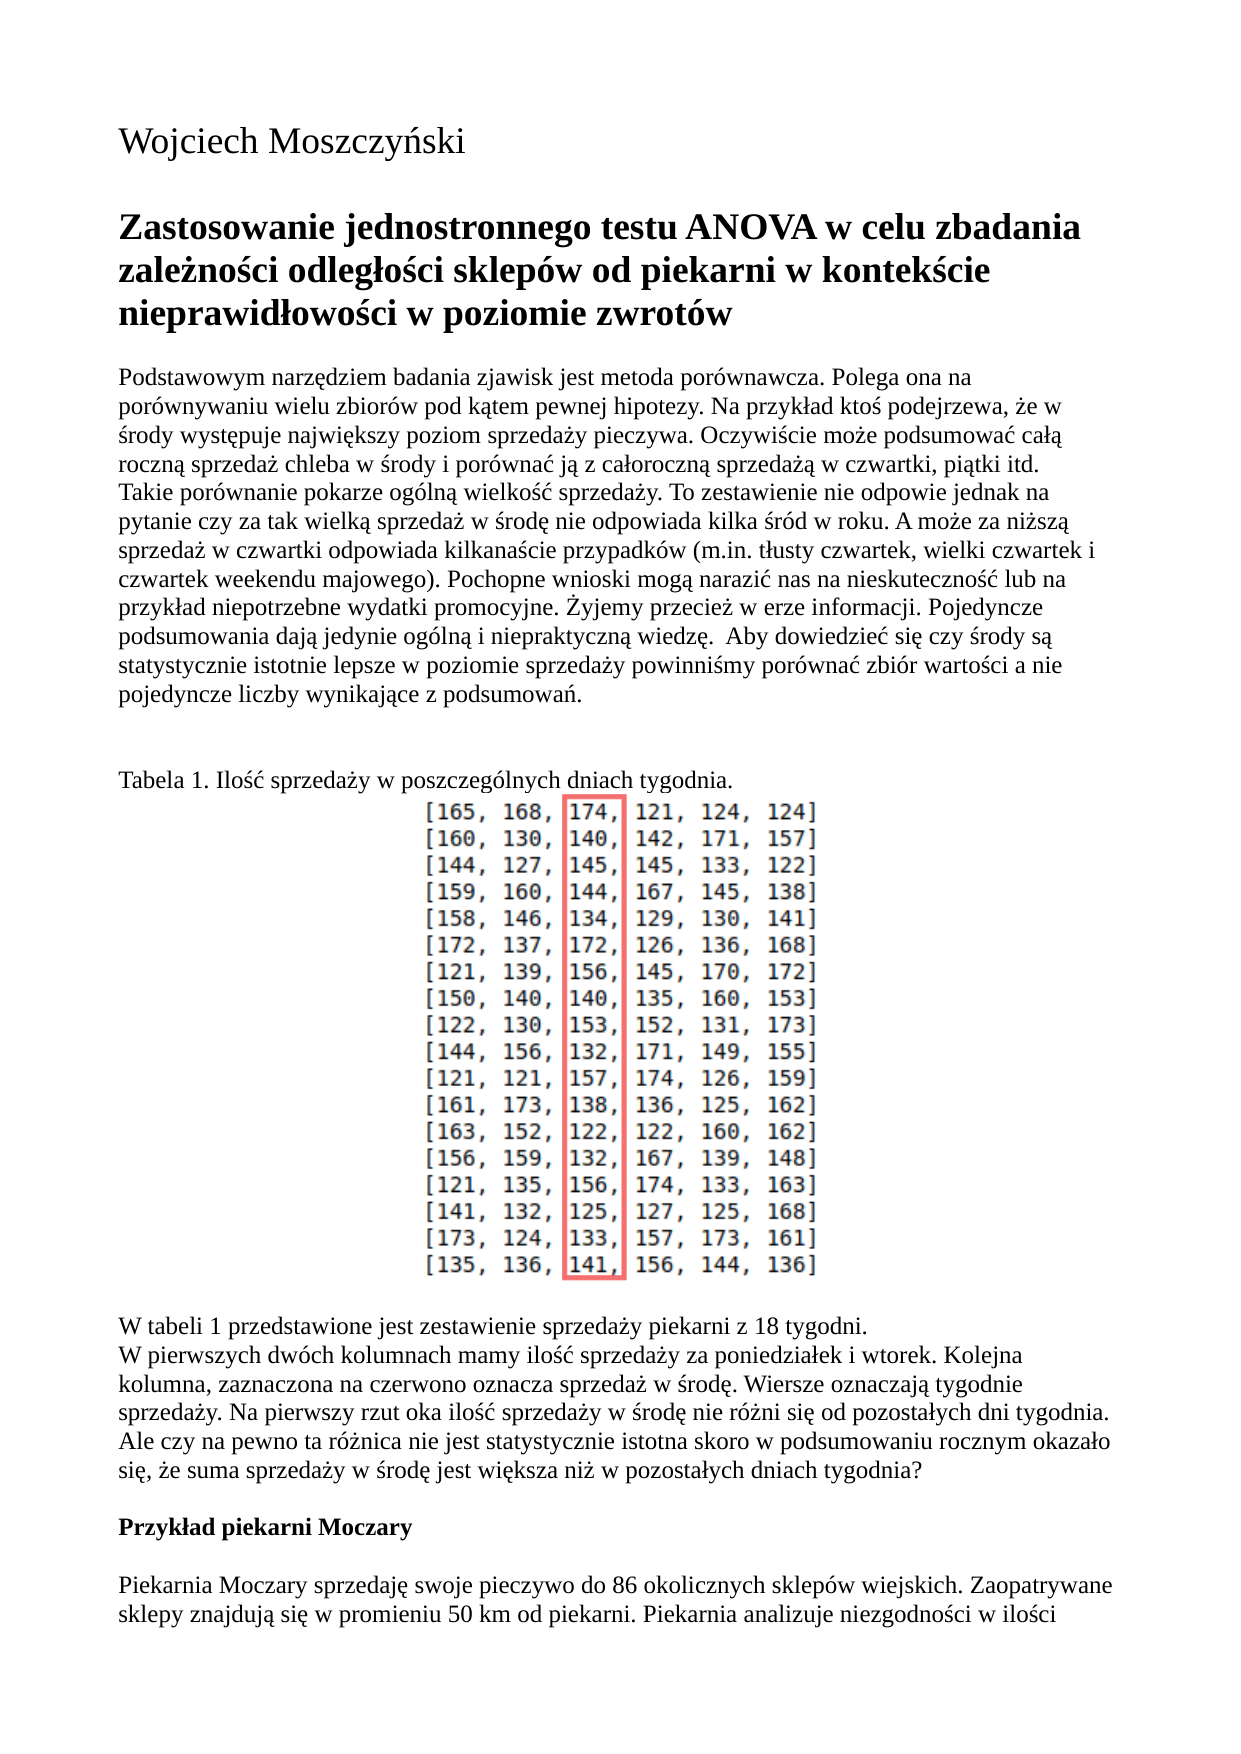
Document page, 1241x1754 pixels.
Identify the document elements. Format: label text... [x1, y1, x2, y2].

text Piekarnia Moczary sprzedaję swoje pieczywo do 86 okolicznych sklepów wiejskich. Zaopatrywane sklepy znajdują się w promieniu 50 km od piekarni. Piekarnia analizuje niezgodności w ilości [118, 1570, 1122, 1627]
text Zastosowanie jednostronnego testu ANOVA w celu zbadania zależności odległości sklepów od piekarni w kontekście nieprawidłowości w poziomie zwrotów [118, 204, 1122, 334]
picture [420, 793, 820, 1285]
text Przykład piekarni Moczary [118, 1512, 1122, 1541]
text Takie porównanie pokarze ogólną wielkość sprzedaży. To zestawienie nie odpowie jednak na pytanie czy za tak wielką sprzedaż w środę nie odpowiada kilka śród w roku. A może za niższą sprzedaż w czwartki odpowiada kilkanaście przypadków (m.in. tłusty czwartek, wielki czwartek i czwartek weekendu majowego). Pochopne wnioski mogą narazić nas na nieskuteczność lub na przykład niepotrzebne wydatki promocyjne. Żyjemy przecież w erze informacji. Pojedyncze podsumowania dają jedynie ogólną i niepraktyczną wiedzę. Aby dowiedzieć się czy środy są statystycznie istotnie lepsze w poziomie sprzedaży powinniśmy porównać zbiór wartości a nie pojedyncze liczby wynikające z podsumowań. [118, 477, 1122, 707]
text Tabela 1. Ilość sprzedaży w poszczególnych dniach tygodnia. [118, 765, 1122, 794]
text Wojciech Moszczyński [118, 118, 1122, 161]
text W pierwszych dwóch kolumnach mamy ilość sprzedaży za poniedziałek i wtorek. Kolejna kolumna, zaznaczona na czerwono oznacza sprzedaż w środę. Wiersze oznaczają tygodnie sprzedaży. Na pierwszy rzut oka ilość sprzedaży w środę nie różni się od pozostałych dni tygodnia. Ale czy na pewno ta różnica nie jest statystycznie istotna skoro w podsumowaniu rocznym okazało się, że suma sprzedaży w środę jest większa niż w pozostałych dniach tygodnia? [118, 1340, 1122, 1484]
text W tabeli 1 przedstawione jest zestawienie sprzedaży piekarni z 18 tygodni. [118, 1311, 1122, 1340]
text Podstawowym narzędziem badania zjawisk jest metoda porównawcza. Polega ona na porównywaniu wielu zbiorów pod kątem pewnej hipotezy. Na przykład ktoś podejrzewa, że w środy występuje największy poziom sprzedaży pieczywa. Oczywiście może podsumować całą roczną sprzedaż chleba w środy i porównać ją z całoroczną sprzedażą w czwartki, piątki itd. [118, 362, 1122, 477]
